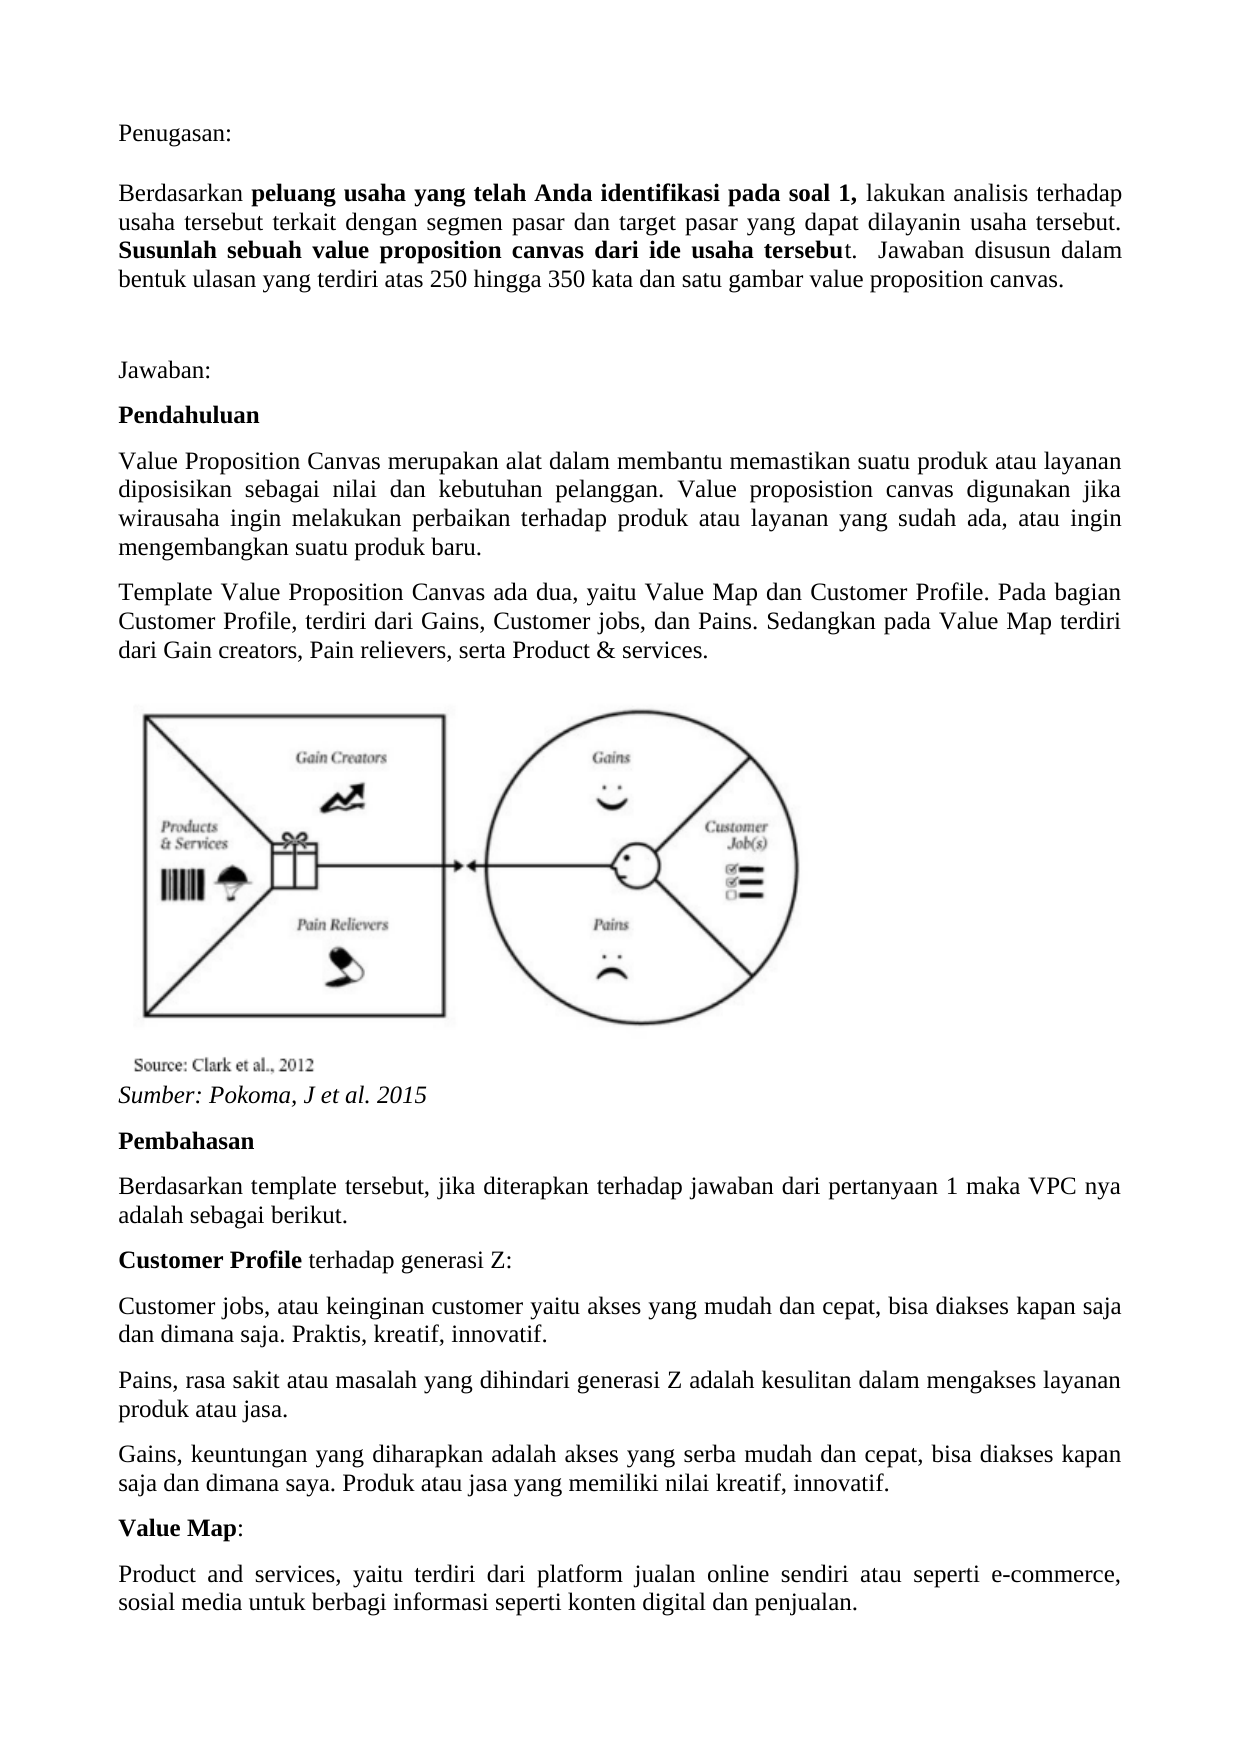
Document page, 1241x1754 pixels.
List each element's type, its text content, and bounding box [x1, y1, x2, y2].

text Product and services, yaitu terdiri dari platform jualan online sendiri atau seperti e-commerce, sosial media untuk berbagi informasi seperti konten digital dan penjualan. [118, 1559, 1122, 1616]
text Value Proposition Canvas merupakan alat dalam membantu memastikan suatu produk atau layanan diposisikan sebagai nilai dan kebutuhan pelanggan. Value proposistion canvas digunakan jika wirausaha ingin melakukan perbaikan terhadap produk atau layanan yang sudah ada, atau ingin mengembangkan suatu produk baru. [118, 446, 1122, 561]
text Berdasarkan peluang usaha yang telah Anda identifikasi pada soal 1, lakukan analisis terhadap usaha tersebut terkait dengan segmen pasar dan target pasar yang dapat dilayanin usaha tersebut. Susunlah sebuah value proposition canvas dari ide usaha tersebut. Jawaban disusun dalam bentuk ulasan yang terdiri atas 250 hingga 350 kata dan satu gambar value proposition canvas. [118, 178, 1122, 293]
text Sumber: Pokoma, J et al. 2015 [118, 1081, 812, 1109]
text Berdasarkan template tersebut, jika diterapkan terhadap jawaban dari pertanyaan 1 maka VPC nya adalah sebagai berikut. [118, 1171, 1122, 1229]
text Customer Profile terhadap generasi Z: [118, 1245, 1122, 1274]
text Pembahasan [118, 1126, 1122, 1154]
text Penugasan: [118, 118, 1122, 147]
text Gains, keuntungan yang diharapkan adalah akses yang serba mudah dan cepat, bisa diakses kapan saja dan dimana saya. Produk atau jasa yang memiliki nilai kreatif, innovatif. [118, 1439, 1122, 1497]
text Jawaban: [118, 355, 1122, 384]
text Value Map: [118, 1513, 1122, 1542]
text Pendahuluan [118, 400, 1122, 429]
text Customer jobs, atau keinginan customer yaitu akses yang mudah dan cepat, bisa diakses kapan saja dan dimana saja. Praktis, kreatif, innovatif. [118, 1291, 1122, 1348]
text Template Value Proposition Canvas ada dua, yaitu Value Map dan Customer Profile. Pada bagian Customer Profile, terdiri dari Gains, Customer jobs, dan Pains. Sedangkan pada Value Map terdiri dari Gain creators, Pain relievers, serta Product & services. [118, 577, 1122, 664]
text Pains, rasa sakit atau masalah yang dihindari generasi Z adalah kesulitan dalam mengakses layanan produk atau jasa. [118, 1365, 1122, 1422]
picture [118, 692, 812, 1081]
